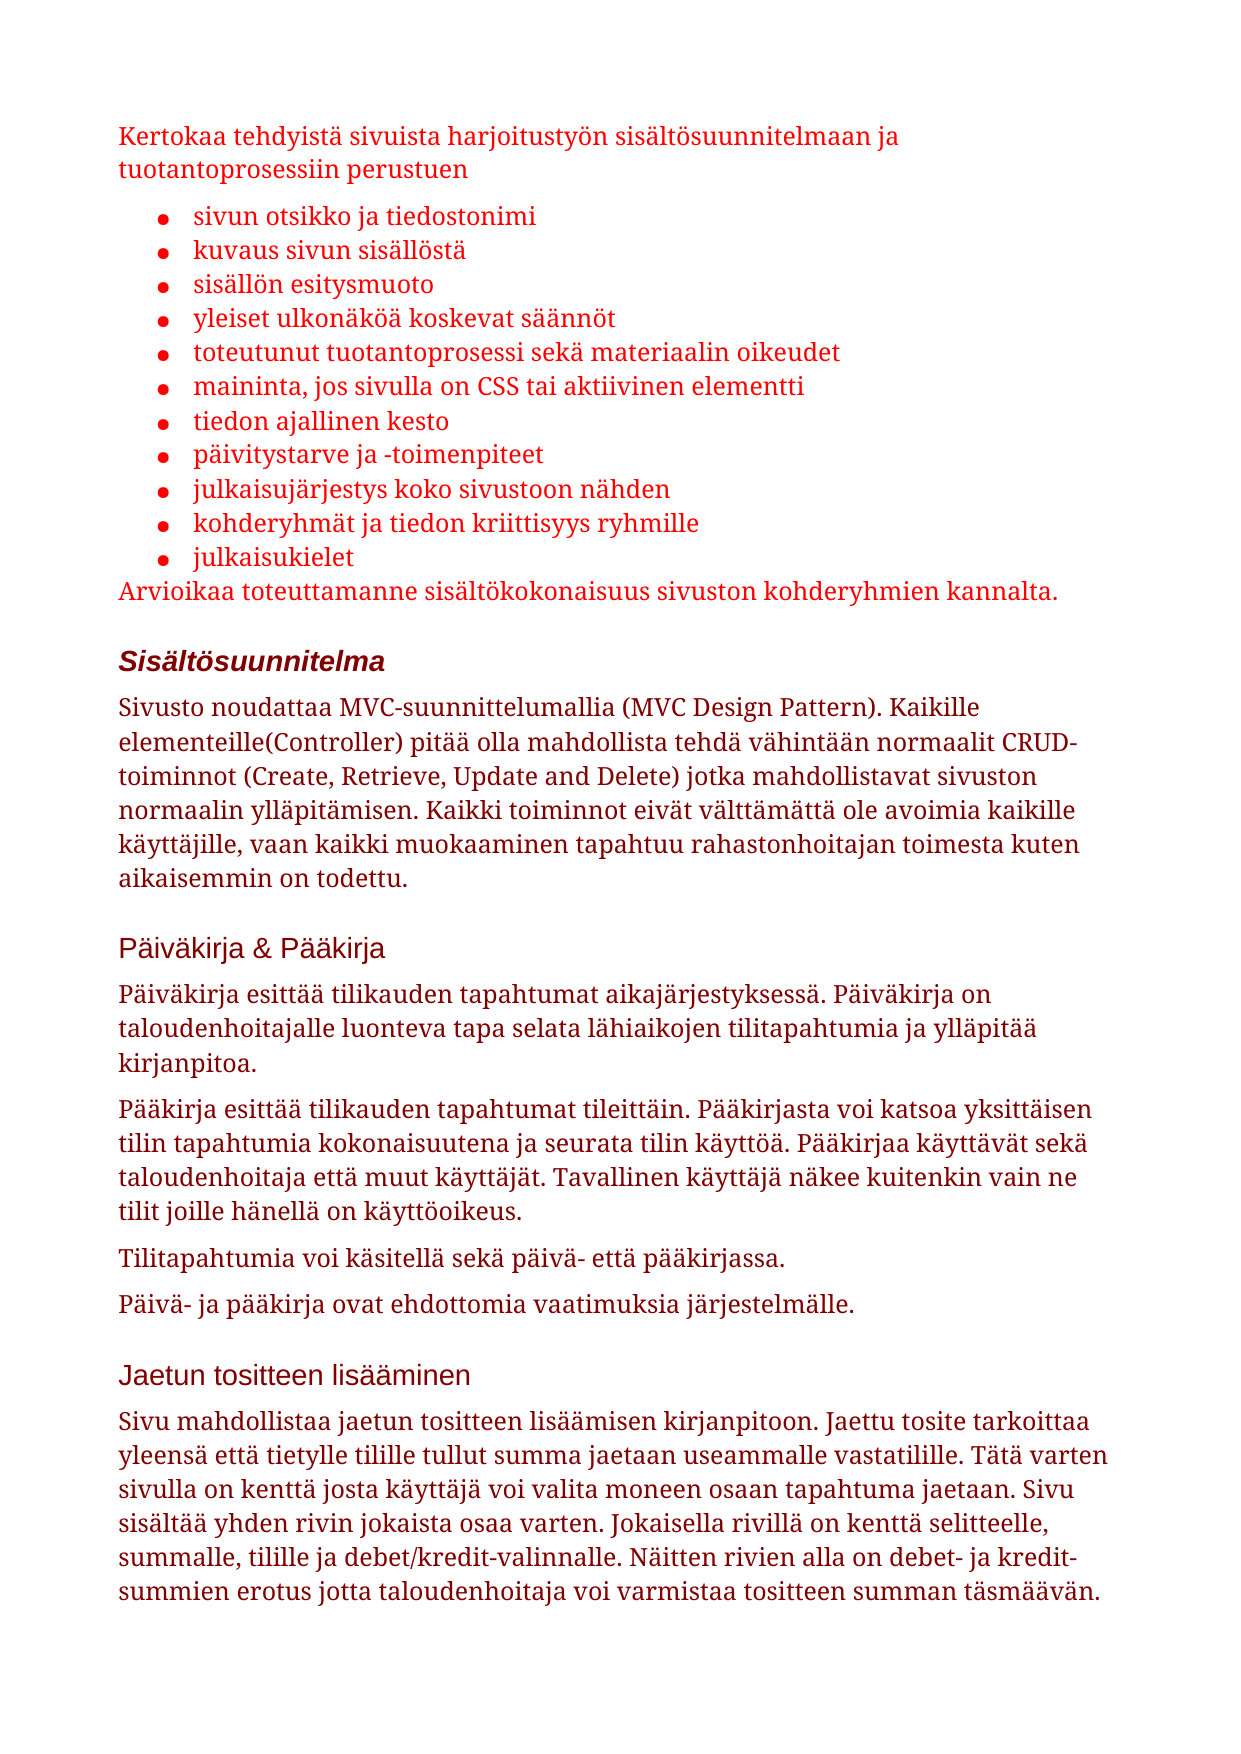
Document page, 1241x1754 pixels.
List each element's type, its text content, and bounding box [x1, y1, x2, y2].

text Päiväkirja esittää tilikauden tapahtumat aikajärjestyksessä. Päiväkirja on taloudenhoitajalle luonteva tapa selata lähiaikojen tilitapahtumia ja ylläpitää kirjanpitoa. [118, 977, 1122, 1079]
text Arvioikaa toteuttamanne sisältökokonaisuus sivuston kohderyhmien kannalta. [118, 573, 1122, 607]
list julkaisukielet [156, 539, 1122, 573]
subtitle Päiväkirja & Pääkirja [118, 932, 1122, 964]
list maininta, jos sivulla on CSS tai aktiivinen elementti [156, 369, 1122, 403]
list päivitystarve ja -toimenpiteet [156, 437, 1122, 471]
list toteutunut tuotantoprosessi sekä materiaalin oikeudet [156, 335, 1122, 369]
list kuvaus sivun sisällöstä [156, 233, 1122, 267]
list sivun otsikko ja tiedostonimi [156, 199, 1122, 233]
subtitle Sisältösuunnitelma [118, 645, 1122, 678]
subtitle Jaetun tositteen lisääminen [118, 1359, 1122, 1391]
list tiedon ajallinen kesto [156, 403, 1122, 437]
text Päivä- ja pääkirja ovat ehdottomia vaatimuksia järjestelmälle. [118, 1287, 1122, 1321]
text Tilitapahtumia voi käsitellä sekä päivä- että pääkirjassa. [118, 1241, 1122, 1274]
list julkaisujärjestys koko sivustoon nähden [156, 471, 1122, 505]
text Sivu mahdollistaa jaetun tositteen lisäämisen kirjanpitoon. Jaettu tosite tarkoittaa yleensä että tietylle tilille tullut summa jaetaan useammalle vastatilille. Tätä varten sivulla on kenttä josta käyttäjä voi valita moneen osaan tapahtuma jaetaan. Sivu sisältää yhden rivin jokaista osaa varten. Jokaisella rivillä on kenttä selitteelle, summalle, tilille ja debet/kredit-valinnalle. Näitten rivien alla on debet- ja kredit-summien erotus jotta taloudenhoitaja voi varmistaa tositteen summan täsmäävän. [118, 1404, 1122, 1608]
text Pääkirja esittää tilikauden tapahtumat tileittäin. Pääkirjasta voi katsoa yksittäisen tilin tapahtumia kokonaisuutena ja seurata tilin käyttöä. Pääkirjaa käyttävät sekä taloudenhoitaja että muut käyttäjät. Tavallinen käyttäjä näkee kuitenkin vain ne tilit joille hänellä on käyttöoikeus. [118, 1092, 1122, 1228]
list sisällön esitysmuoto [156, 267, 1122, 301]
text Kertokaa tehdyistä sivuista harjoitustyön sisältösuunnitelmaan ja tuotantoprosessiin perustuen [118, 118, 1122, 186]
list kohderyhmät ja tiedon kriittisyys ryhmille [156, 505, 1122, 539]
text Sivusto noudattaa MVC-suunnittelumallia (MVC Design Pattern). Kaikille elementeille(Controller) pitää olla mahdollista tehdä vähintään normaalit CRUD-toiminnot (Create, Retrieve, Update and Delete) jotka mahdollistavat sivuston normaalin ylläpitämisen. Kaikki toiminnot eivät välttämättä ole avoimia kaikille käyttäjille, vaan kaikki muokaaminen tapahtuu rahastonhoitajan toimesta kuten aikaisemmin on todettu. [118, 690, 1122, 894]
list yleiset ulkonäköä koskevat säännöt [156, 301, 1122, 335]
